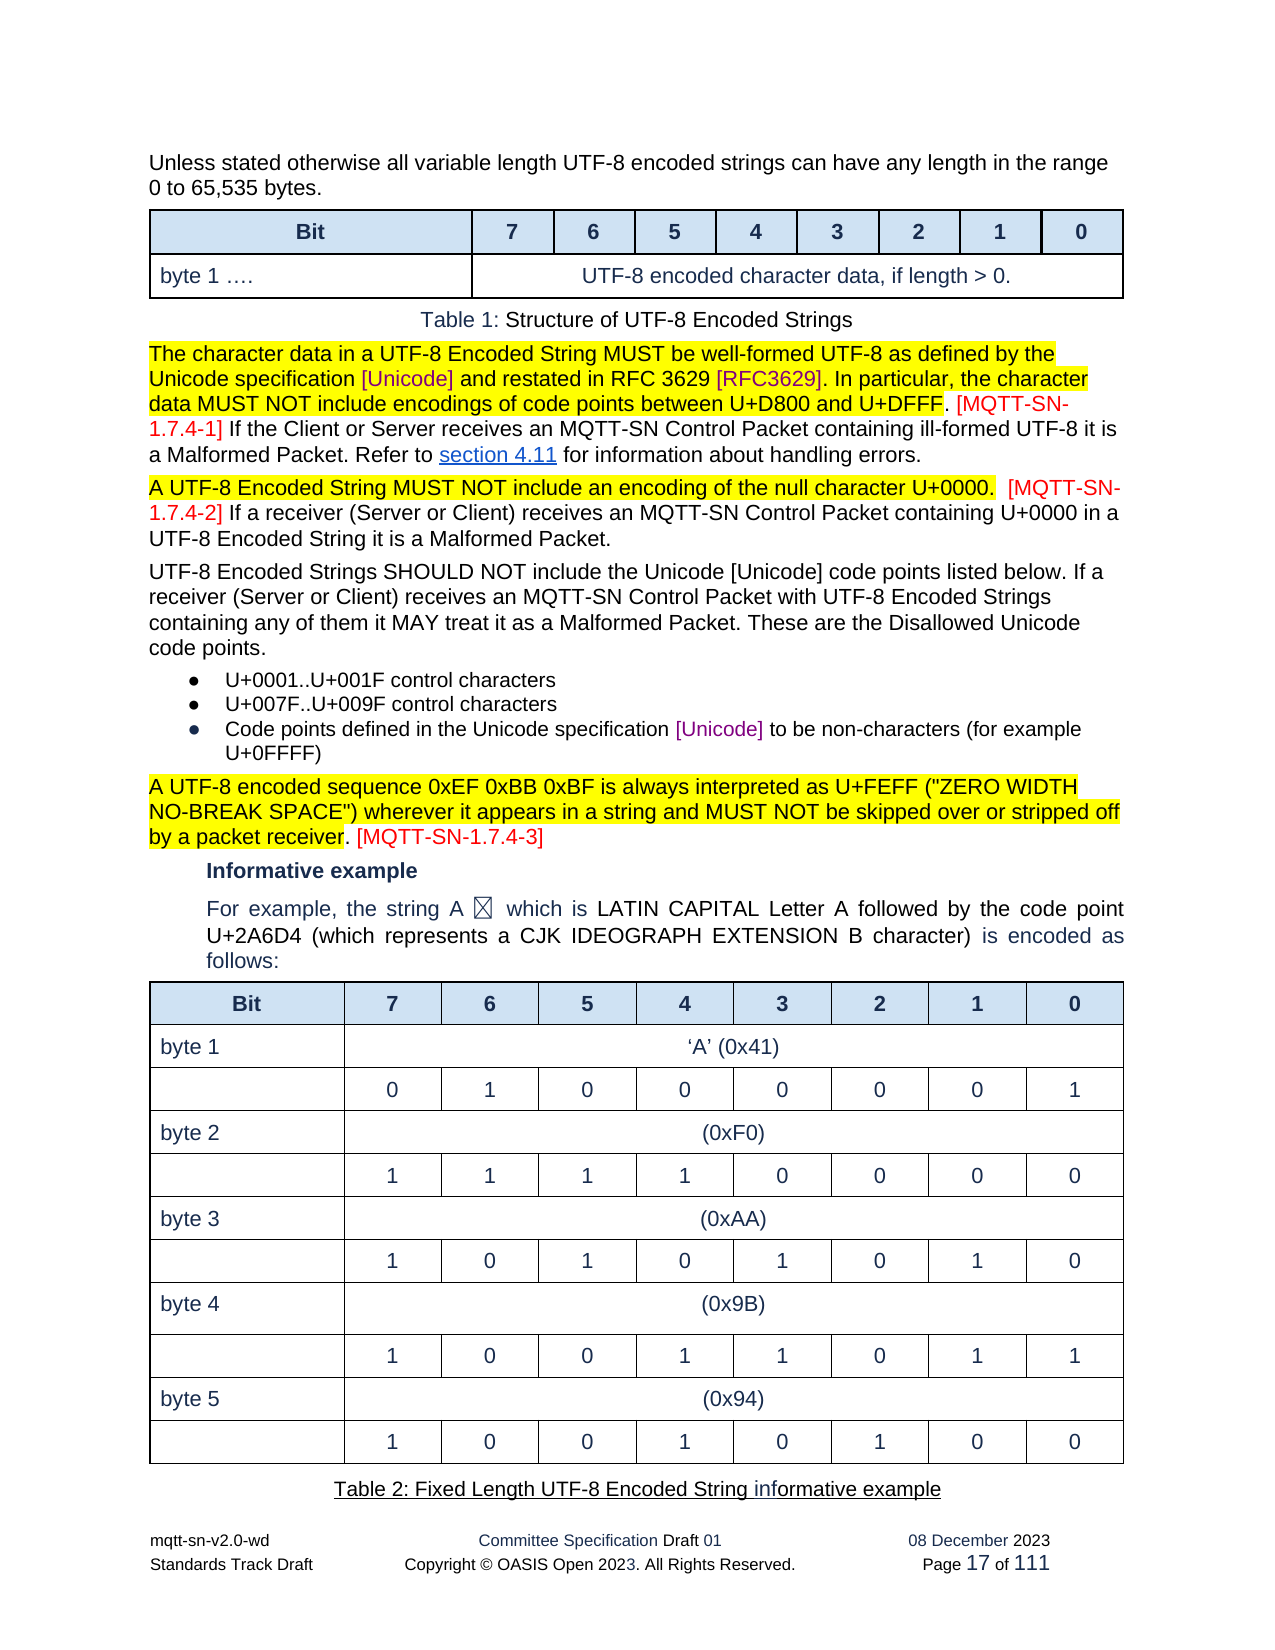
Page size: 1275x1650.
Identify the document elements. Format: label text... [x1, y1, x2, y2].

table_cell (0xF0) [345, 1111, 1123, 1153]
table_cell [151, 1240, 344, 1282]
table_cell 1 [345, 1421, 441, 1462]
table_cell byte 2 [151, 1111, 344, 1153]
text Informative example [206, 857, 1124, 883]
table_header 1 [961, 211, 1040, 253]
table_cell [151, 1421, 344, 1462]
table_cell (0xAA) [345, 1197, 1123, 1239]
table_cell 0 [539, 1335, 636, 1377]
table_cell 0 [1027, 1240, 1123, 1282]
table_header 5 [539, 983, 636, 1024]
text A UTF-8 Encoded String MUST NOT include an encoding of the null character U+0000. [MQTT-SN-1.7.4-2] If a receiver (Server or Client) receives an MQTT-SN Control Packet containing U+0000 in a UTF-8 Encoded String it is a Malformed Packet. [148, 475, 996, 551]
table_header Bit [151, 983, 344, 1024]
text Table 2: Fixed Length UTF-8 Encoded String informative example [150, 1476, 1125, 1501]
table_cell 1 [929, 1240, 1026, 1282]
text Unless stated otherwise all variable length UTF-8 encoded strings can have any length in the range 0 to 65,535 bytes. [148, 150, 1124, 200]
table_header 3 [798, 211, 878, 253]
table_cell 0 [832, 1240, 928, 1282]
table_header 6 [555, 211, 634, 253]
table_cell 1 [637, 1335, 733, 1377]
table_cell 0 [832, 1335, 928, 1377]
table_cell 0 [832, 1154, 928, 1196]
table_header 0 [1043, 211, 1122, 253]
table_header 4 [637, 983, 733, 1024]
table_cell 0 [345, 1068, 441, 1110]
table_cell [151, 1335, 344, 1377]
table_cell 0 [929, 1068, 1026, 1110]
table_cell 1 [345, 1335, 441, 1377]
table_cell 1 [1027, 1335, 1123, 1377]
table_header 5 [636, 211, 715, 253]
table_cell 0 [539, 1421, 636, 1462]
table_cell 0 [1027, 1154, 1123, 1196]
table_cell byte 1 …. [151, 255, 471, 297]
table_cell byte 5 [151, 1378, 344, 1419]
table_header 1 [929, 983, 1026, 1024]
table_cell 1 [734, 1240, 831, 1282]
table_cell 0 [637, 1240, 733, 1282]
table_header 0 [1027, 983, 1123, 1024]
table_header 2 [880, 211, 959, 253]
table_cell 0 [539, 1068, 636, 1110]
text A UTF-8 encoded sequence 0xEF 0xBB 0xBF is always interpreted as U+FEFF ("ZERO WIDTH NO-BREAK SPACE") wherever it appears in a string and MUST NOT be skipped over or stripped off by a packet receiver. [MQTT-SN-1.7.4-3] [148, 773, 1124, 849]
text UTF-8 Encoded Strings SHOULD NOT include the Unicode [Unicode] code points listed below. If a receiver (Server or Client) receives an MQTT-SN Control Packet with UTF-8 Encoded Strings containing any of them it MAY treat it as a Malformed Packet. These are the Disallowed Unicode code points. [148, 559, 1124, 660]
table_header 7 [345, 983, 441, 1024]
table_cell byte 1 [151, 1025, 344, 1067]
table_cell [151, 1068, 344, 1110]
table_header 6 [442, 983, 538, 1024]
table_header 4 [717, 211, 796, 253]
table_cell 0 [442, 1240, 538, 1282]
table_cell 1 [1027, 1068, 1123, 1110]
table_cell 1 [637, 1154, 733, 1196]
table_cell 1 [929, 1335, 1026, 1377]
table_cell 0 [734, 1068, 831, 1110]
table_cell 0 [734, 1154, 831, 1196]
table_cell 1 [734, 1335, 831, 1377]
table_cell 0 [929, 1421, 1026, 1462]
text For example, the string A𪛔 which is LATIN CAPITAL Letter A followed by the code point U+2A6D4 (which represents a CJK IDEOGRAPH EXTENSION B character) is encoded as follows: [206, 891, 1124, 973]
table_cell byte 3 [151, 1197, 344, 1239]
table_cell 1 [637, 1421, 733, 1462]
text Table 1: Structure of UTF-8 Encoded Strings [148, 307, 1124, 332]
table_header 2 [832, 983, 928, 1024]
text The character data in a UTF-8 Encoded String MUST be well-formed UTF-8 as defined by the Unicode specification [Unicode] and restated in RFC 3629 [RFC3629]. In particular, the character data MUST NOT include encodings of code points between U+D800 and U+DFFF. [MQTT-SN-1.7.4-1] If the Client or Server receives an MQTT-SN Control Packet containing ill-formed UTF-8 it is a Malformed Packet. Refer to section 4.11 for information about handling errors. [148, 341, 1124, 467]
table_cell 0 [637, 1068, 733, 1110]
table_cell 0 [734, 1421, 831, 1462]
table_cell 1 [345, 1240, 441, 1282]
table_cell 1 [442, 1154, 538, 1196]
table_cell 0 [929, 1154, 1026, 1196]
list Code points defined in the Unicode specification [Unicode] to be non-characters (for example U+0FFFF) [187, 716, 1125, 765]
table_header 3 [734, 983, 831, 1024]
table_header 7 [473, 211, 553, 253]
list U+007F..U+009F control characters [187, 692, 1125, 716]
table_cell 1 [345, 1154, 441, 1196]
table_cell ‘A’ (0x41) [345, 1025, 1123, 1067]
table_cell byte 4 [151, 1283, 344, 1334]
table_cell 1 [442, 1068, 538, 1110]
table_cell (0x94) [345, 1378, 1123, 1419]
table_cell 1 [539, 1154, 636, 1196]
table_cell 1 [832, 1421, 928, 1462]
table_cell 1 [539, 1240, 636, 1282]
table_cell (0x9B) [345, 1283, 1123, 1334]
table_cell 0 [832, 1068, 928, 1110]
table_cell 0 [442, 1421, 538, 1462]
table_cell 0 [442, 1335, 538, 1377]
table_cell [151, 1154, 344, 1196]
table_header Bit [151, 211, 471, 253]
table_cell 0 [1027, 1421, 1123, 1462]
table_cell UTF-8 encoded character data, if length > 0. [473, 255, 1122, 297]
text A UTF-8 Encoded String MUST NOT include an encoding of the null character U+0000. [MQTT-SN-1.7.4-2] If a receiver (Server or Client) receives an MQTT-SN Control Packet containing U+0000 in a UTF-8 Encoded String it is a Malformed Packet. [612, 475, 1124, 551]
list U+0001..U+001F control characters [187, 668, 1125, 692]
